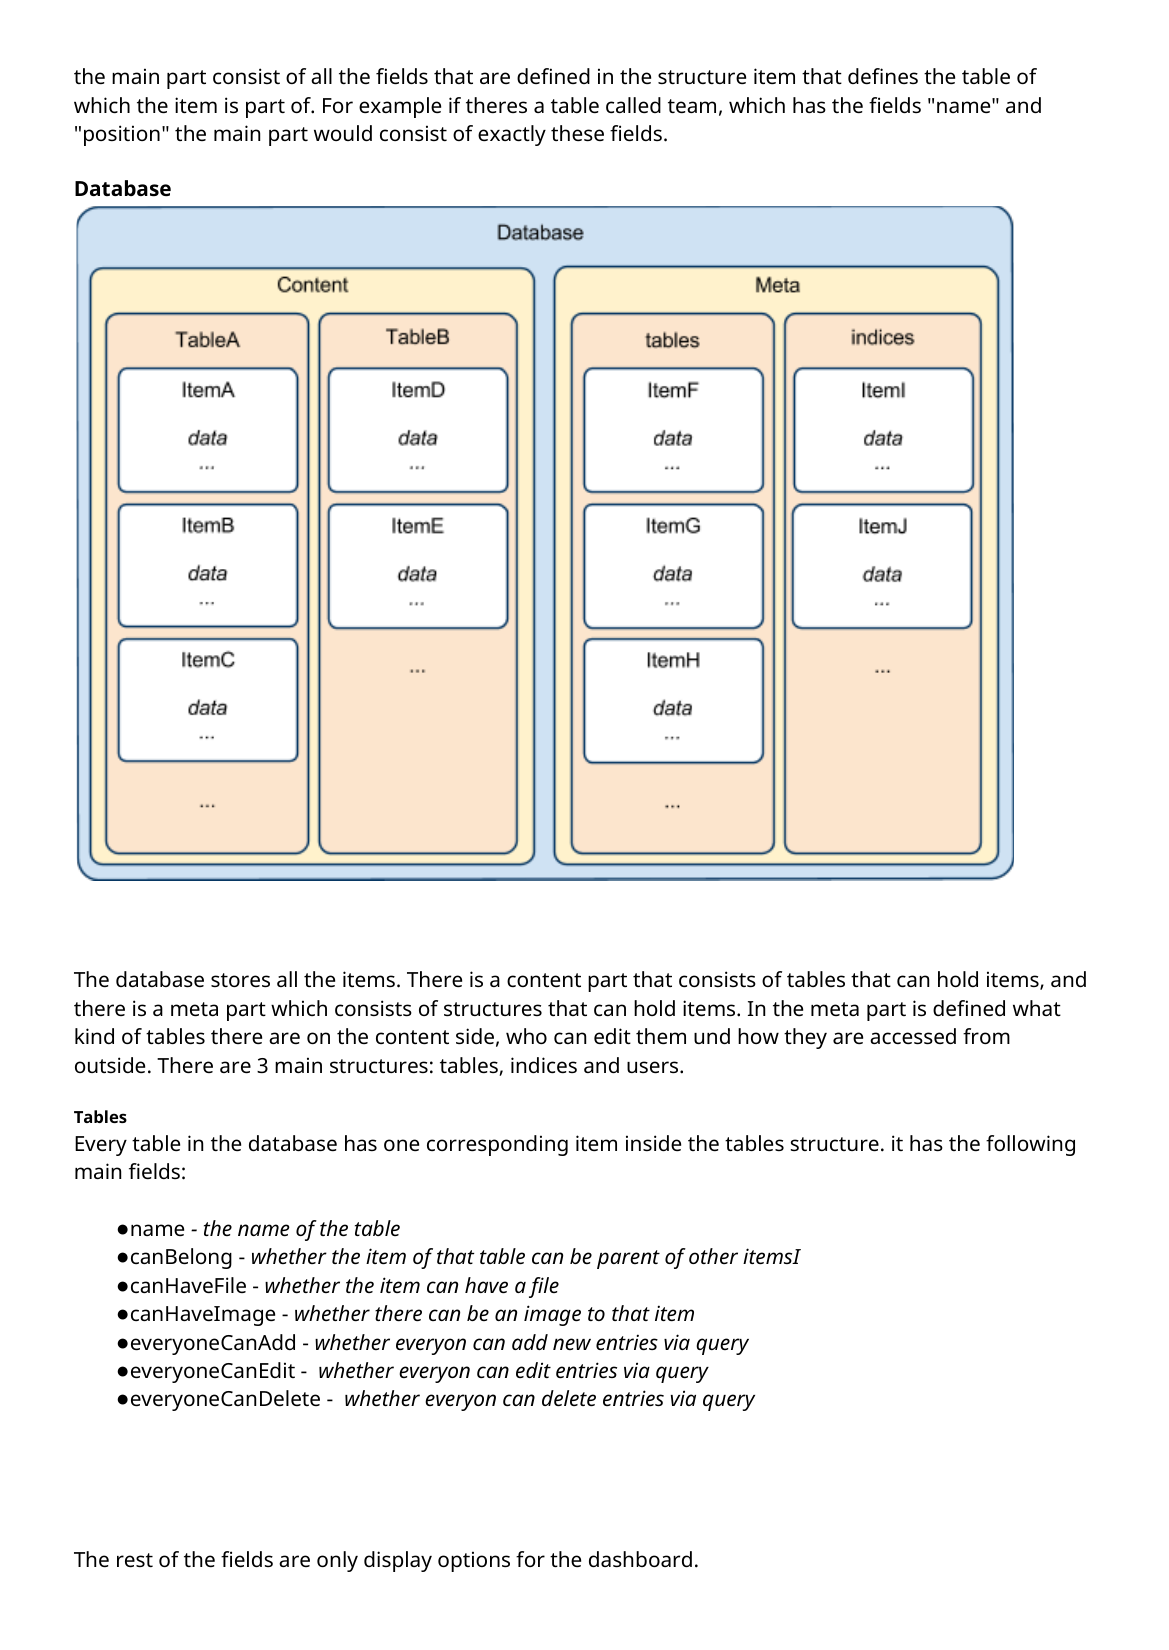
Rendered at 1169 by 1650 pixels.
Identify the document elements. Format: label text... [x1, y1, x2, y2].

subtitle Tables [73, 1106, 1091, 1129]
list canHaveImage - whether there can be an image to that item [78, 1299, 1091, 1328]
list canHaveFile - whether the item can have a file [78, 1271, 1091, 1299]
list canBelong - whether the item of that table can be parent of other itemsI [78, 1242, 1091, 1271]
subtitle Database [73, 174, 1091, 203]
list everyoneCanAdd - whether everyon can add new entries via query [78, 1328, 1091, 1356]
text The rest of the fields are only display options for the dashboard. [73, 1545, 1091, 1573]
text The database stores all the items. There is a content part that consists of tables that can hold items, and there is a meta part which consists of structures that can hold items. In the meta part is defined what kind of tables there are on the content side, who can edit them und how they are accessed from outside. There are 3 main structures: tables, indices and users. [73, 966, 1091, 1079]
picture [76, 206, 1014, 881]
list everyoneCanDelete - whether everyon can delete entries via query [78, 1384, 1091, 1413]
text the main part consist of all the fields that are defined in the structure item that defines the table of which the item is part of. For example if theres a table called team, which has the fields "name" and "position" the main part would consist of exactly these fields. [73, 62, 1091, 148]
list name - the name of the table [78, 1214, 1091, 1242]
text Every table in the database has one corresponding item inside the tables structure. it has the following main fields: [73, 1129, 1091, 1186]
list everyoneCanEdit - whether everyon can edit entries via query [78, 1356, 1091, 1384]
